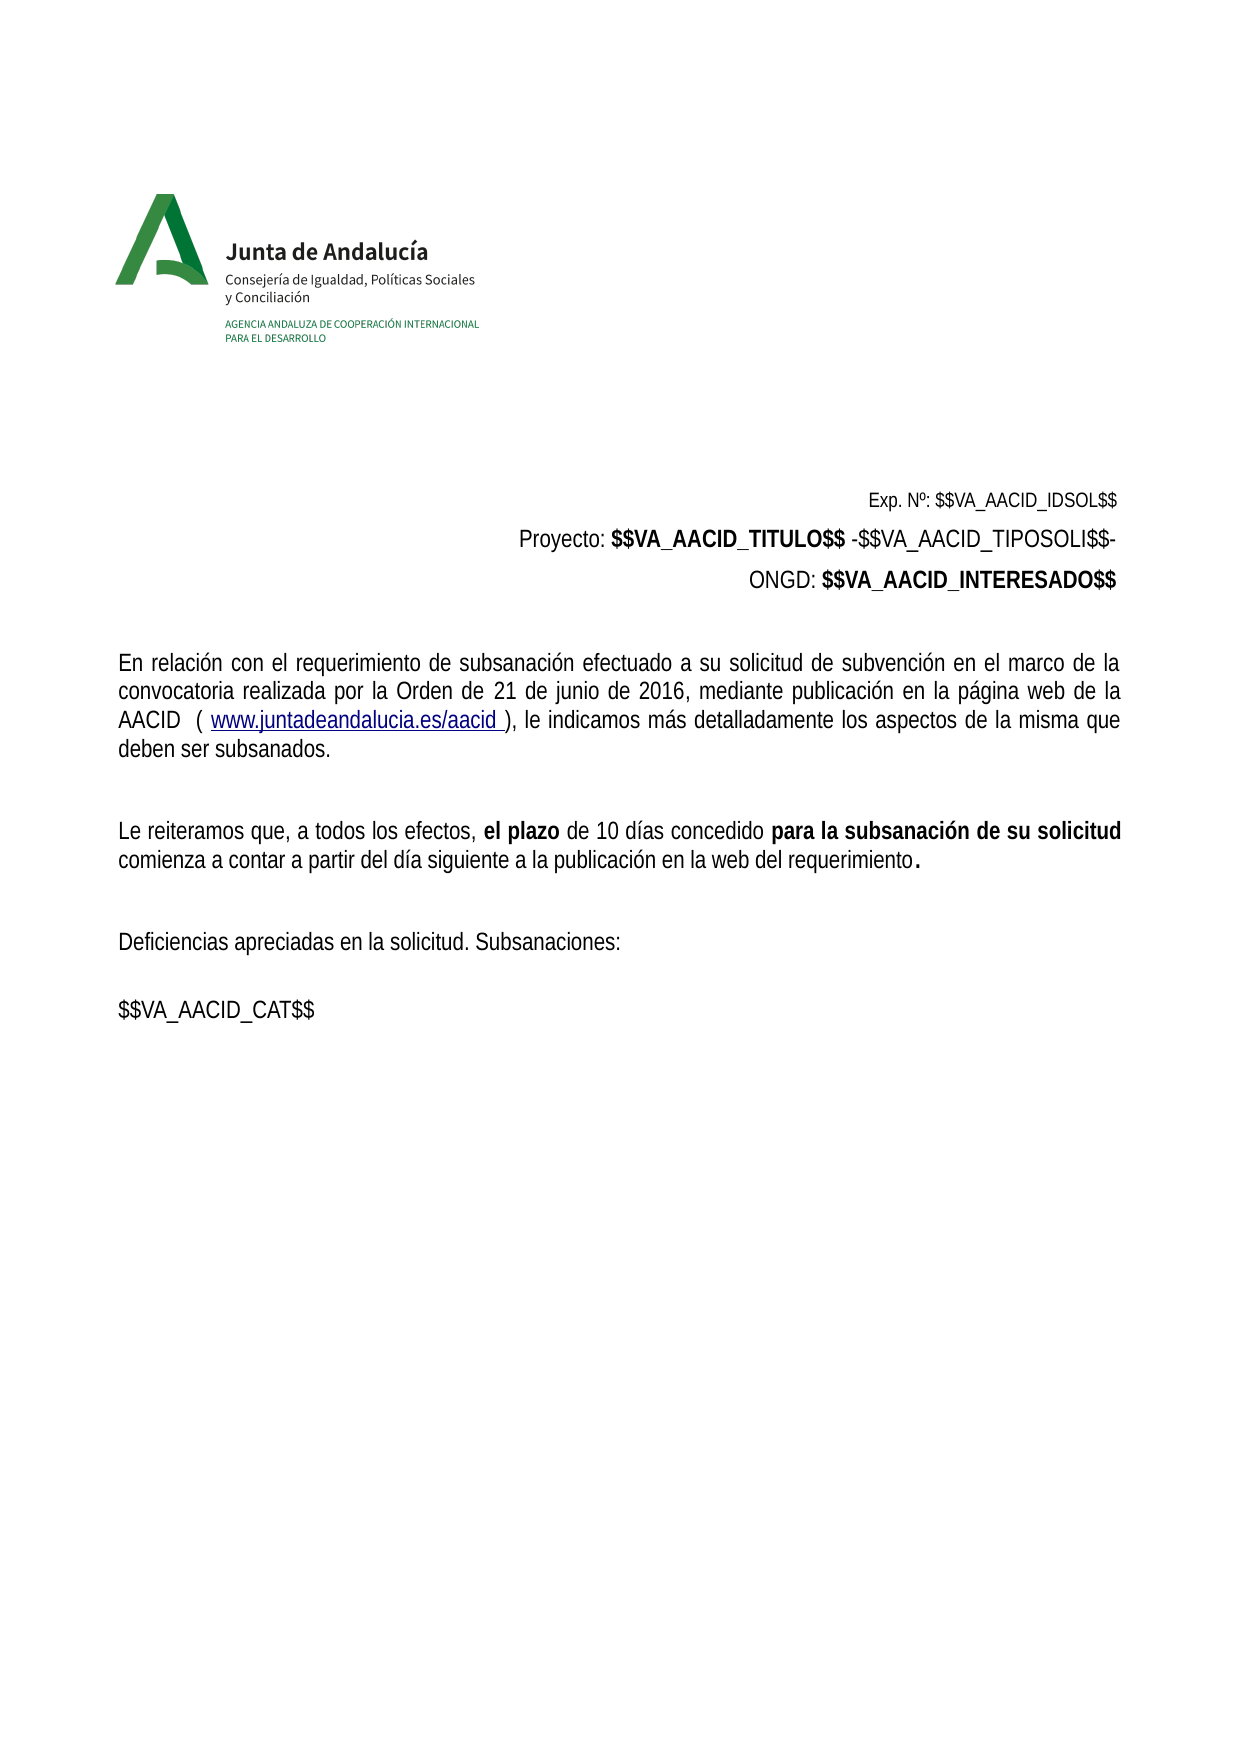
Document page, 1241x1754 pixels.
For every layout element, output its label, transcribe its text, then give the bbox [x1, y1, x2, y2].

picture [115, 194, 1120, 342]
text Proyecto: $$VA_AACID_TITULO$$ -$$VA_AACID_TIPOSOLI$$- [118, 524, 1122, 553]
text ONGD: $$VA_AACID_INTERESADO$$ [118, 565, 1122, 594]
text Le reiteramos que, a todos los efectos, el plazo de 10 días concedido para la subsanación de su solicitud comienza a contar a partir del día siguiente a la publicación en la web del requerimiento. [118, 816, 1122, 873]
text En relación con el requerimiento de subsanación efectuado a su solicitud de subvención en el marco de la convocatoria realizada por la Orden de 21 de junio de 2016, mediante publicación en la página web de la AACID ( www.juntadeandalucia.es/aacid ), le indicamos más detalladamente los aspectos de la misma que deben ser subsanados. [118, 648, 1122, 762]
text $$VA_AACID_CAT$$ [118, 995, 1122, 1023]
text Exp. Nº: $$VA_AACID_IDSOL$$ [118, 488, 1122, 512]
text Deficiencias apreciadas en la solicitud. Subsanaciones: [118, 927, 1122, 956]
